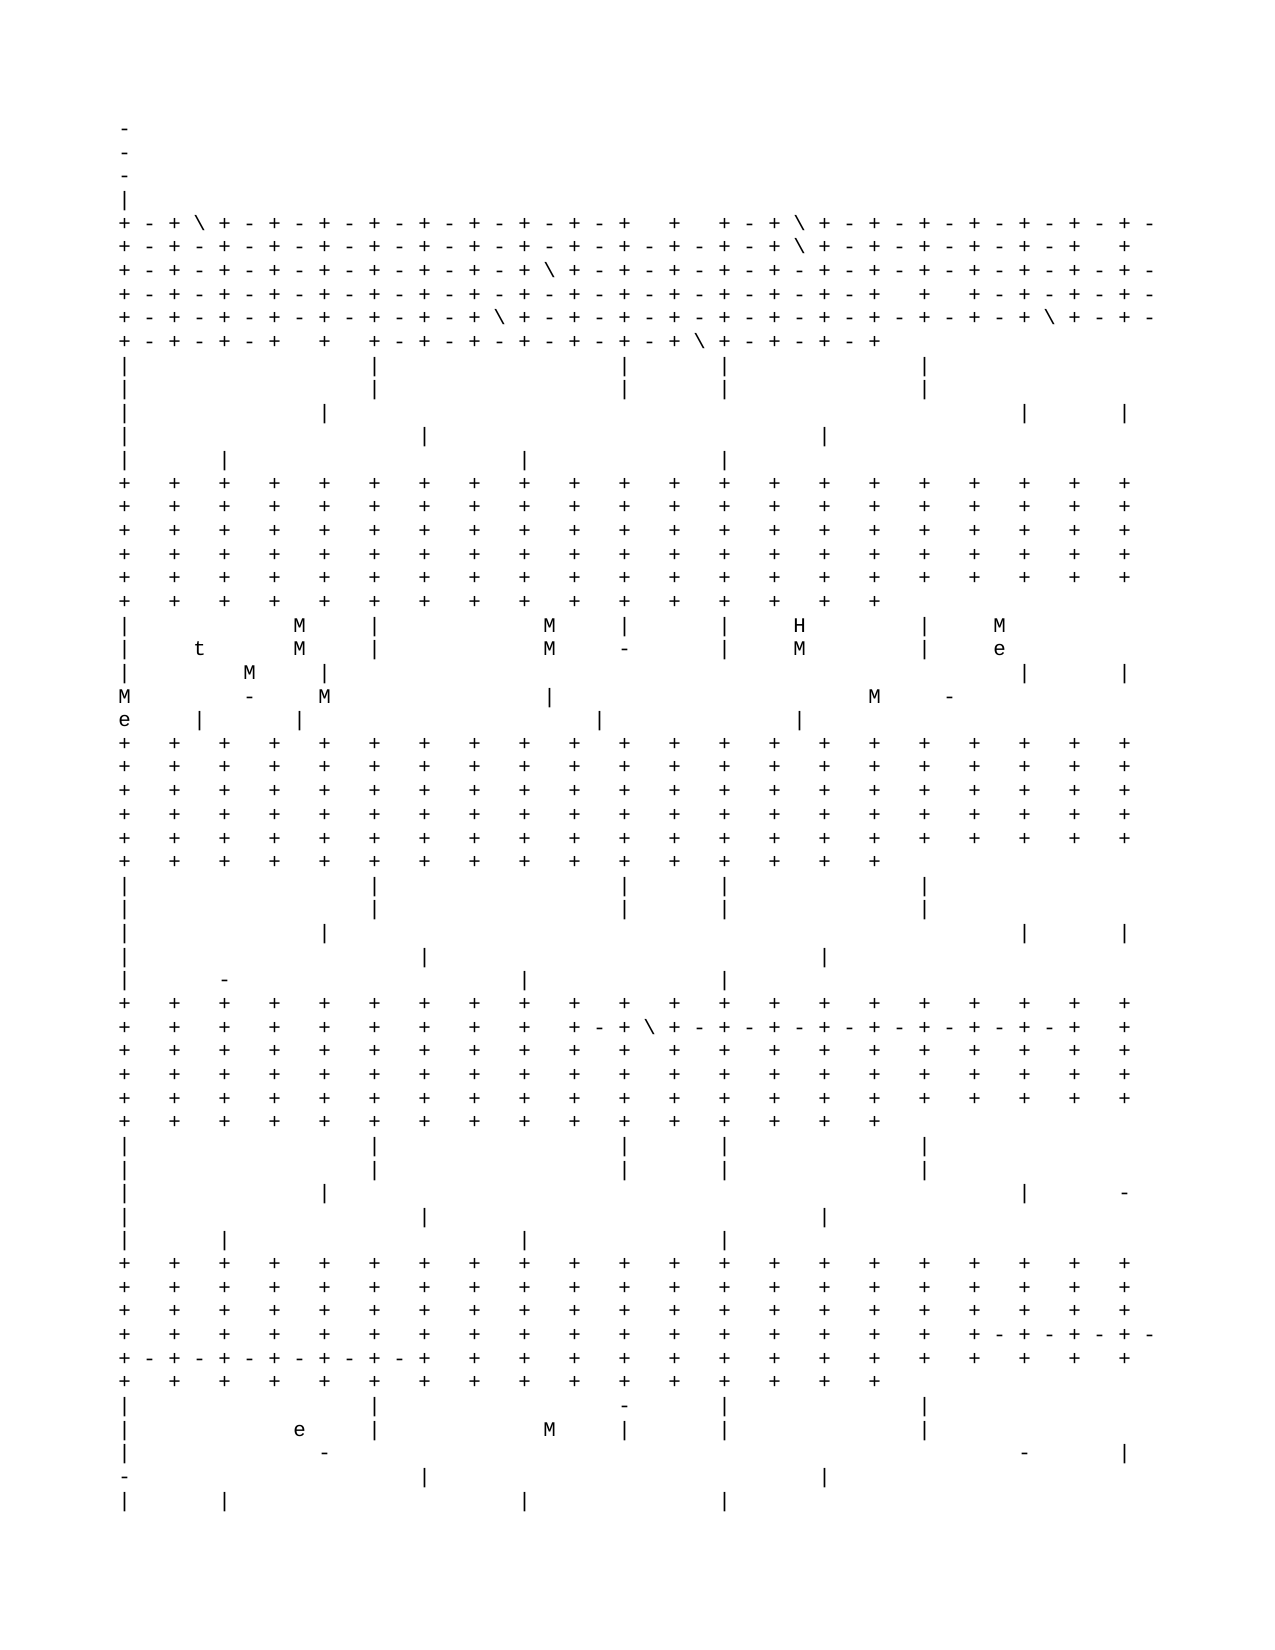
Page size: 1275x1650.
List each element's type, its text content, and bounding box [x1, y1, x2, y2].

text | | | | | | | | | | | | | | | | | | - | | [118, 875, 1157, 993]
text + + + + + + + + + + + + + + + + + + + + + + + + + + + + + + + + + + + + + + + + + + + + + + + + + + + + + + + + + + + + + + + + + + + + + + + + + + + + + + + + + - + - + - + - + - + - + - + - + - + - + + + + + + + + + + + + + + + + + + + + + + + + + + + + + + + [118, 1253, 1157, 1395]
text | | - | | | e | M | | | | - - | - | | | | | | [118, 1395, 1157, 1513]
text | | | | | | | | | | | | | | | | | | | | | [118, 354, 1157, 473]
text | | | | | | | | | | | | | - | | | | | | | [118, 1135, 1157, 1253]
text | M | M | | H | M | t M | M - | M | e | M | | | M - M | M - e | | | | [118, 615, 1157, 733]
text - - - | [118, 118, 1157, 213]
text + + + + + + + + + + + + + + + + + + + + + + + + + + + + + + + + + + + + + + + + + + + + + + + + + + + + + + + + + + + + + + + + + + + + + + + + + + + + + + + + + + + + + + + + + + + + + + + + + + + + + + + + + + + + + + + + + + + + + + + + + [118, 733, 1157, 875]
text + - + \ + - + - + - + - + - + - + - + - + + + - + \ + - + - + - + - + - + - + - + - + - + - + - + - + - + - + - + - + - + - + - + - + \ + - + - + - + - + - + + + - + - + - + - + - + - + - + - + \ + - + - + - + - + - + - + - + - + - + - + - + - + - + - + - + - + - + - + - + - + - + - + - + - + - + - + - + + + - + - + - + - + - + - + - + - + - + - + - + \ + - + - + - + - + - + - + - + - + - + - + \ + - + - + - + - + - + + + - + - + - + - + - + - + \ + - + - + - + [118, 213, 1157, 354]
text + + + + + + + + + + + + + + + + + + + + + + + + + + + + + + + + + + + + + + + + + + + + + + + + + + + + + + + + + + + + + + + + + + + + + + + + + + + + + + + + + + + + + + + + + + + + + + + + + + + + + + + + + + + + + + + + + + + + + + + + + [118, 473, 1157, 615]
text + + + + + + + + + + + + + + + + + + + + + + + + + + + + + + + - + \ + - + - + - + - + - + - + - + - + + + + + + + + + + + + + + + + + + + + + + + + + + + + + + + + + + + + + + + + + + + + + + + + + + + + + + + + + + + + + + + + + + + + + + + + + + + + + + + + + [118, 993, 1157, 1135]
